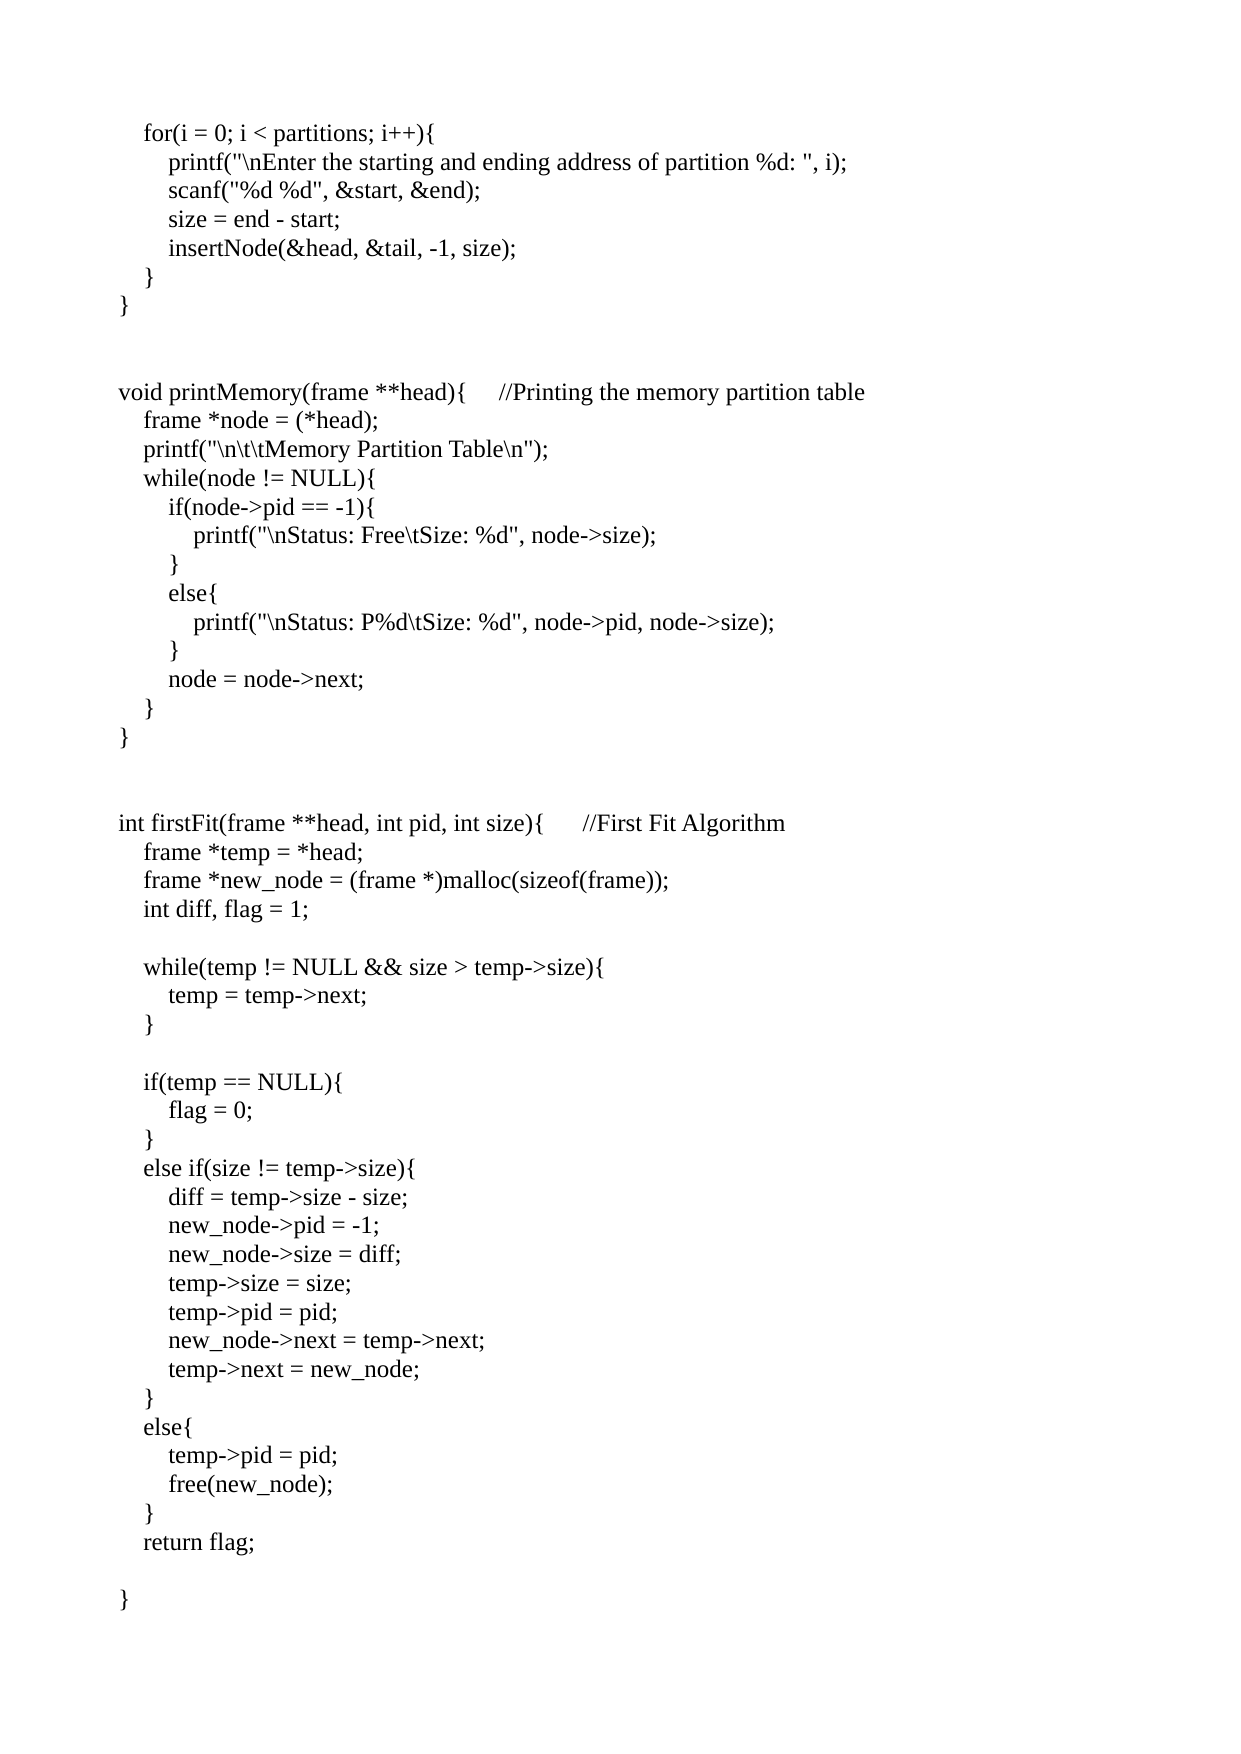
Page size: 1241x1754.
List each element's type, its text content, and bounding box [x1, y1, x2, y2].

text } [118, 262, 1122, 291]
text flag = 0; [118, 1096, 1122, 1124]
text printf("\nStatus: P%d\tSize: %d", node->pid, node->size); [118, 607, 1122, 636]
text frame *new_node = (frame *)malloc(sizeof(frame)); [118, 866, 1122, 894]
text printf("\nEnter the starting and ending address of partition %d: ", i); [118, 147, 1122, 176]
text else{ [118, 578, 1122, 607]
text free(new_node); [118, 1469, 1122, 1498]
text if(node->pid == -1){ [118, 492, 1122, 521]
text temp = temp->next; [118, 981, 1122, 1009]
text } [118, 1124, 1122, 1153]
text temp->next = new_node; [118, 1354, 1122, 1383]
text } [118, 291, 1122, 319]
text scanf("%d %d", &start, &end); [118, 176, 1122, 204]
text node = node->next; [118, 664, 1122, 693]
text } [118, 1498, 1122, 1527]
text new_node->next = temp->next; [118, 1326, 1122, 1354]
text temp->size = size; [118, 1268, 1122, 1297]
text frame *temp = *head; [118, 837, 1122, 866]
text } [118, 693, 1122, 722]
text void printMemory(frame **head){ //Printing the memory partition table [118, 377, 1122, 406]
text size = end - start; [118, 204, 1122, 233]
text int firstFit(frame **head, int pid, int size){ //First Fit Algorithm [118, 808, 1122, 837]
text printf("\n\t\tMemory Partition Table\n"); [118, 434, 1122, 463]
text new_node->size = diff; [118, 1239, 1122, 1268]
text return flag; [118, 1527, 1122, 1556]
text diff = temp->size - size; [118, 1182, 1122, 1211]
text for(i = 0; i < partitions; i++){ [118, 118, 1122, 147]
text } [118, 1383, 1122, 1412]
text new_node->pid = -1; [118, 1211, 1122, 1239]
text insertNode(&head, &tail, -1, size); [118, 233, 1122, 262]
text if(temp == NULL){ [118, 1067, 1122, 1096]
text else{ [118, 1412, 1122, 1441]
text } [118, 636, 1122, 664]
text printf("\nStatus: Free\tSize: %d", node->size); [118, 521, 1122, 549]
text } [118, 1584, 1122, 1613]
text int diff, flag = 1; [118, 894, 1122, 923]
text while(temp != NULL && size > temp->size){ [118, 952, 1122, 981]
text else if(size != temp->size){ [118, 1153, 1122, 1182]
text temp->pid = pid; [118, 1441, 1122, 1469]
text while(node != NULL){ [118, 463, 1122, 492]
text } [118, 1009, 1122, 1038]
text temp->pid = pid; [118, 1297, 1122, 1326]
text } [118, 722, 1122, 751]
text frame *node = (*head); [118, 406, 1122, 434]
text } [118, 549, 1122, 578]
